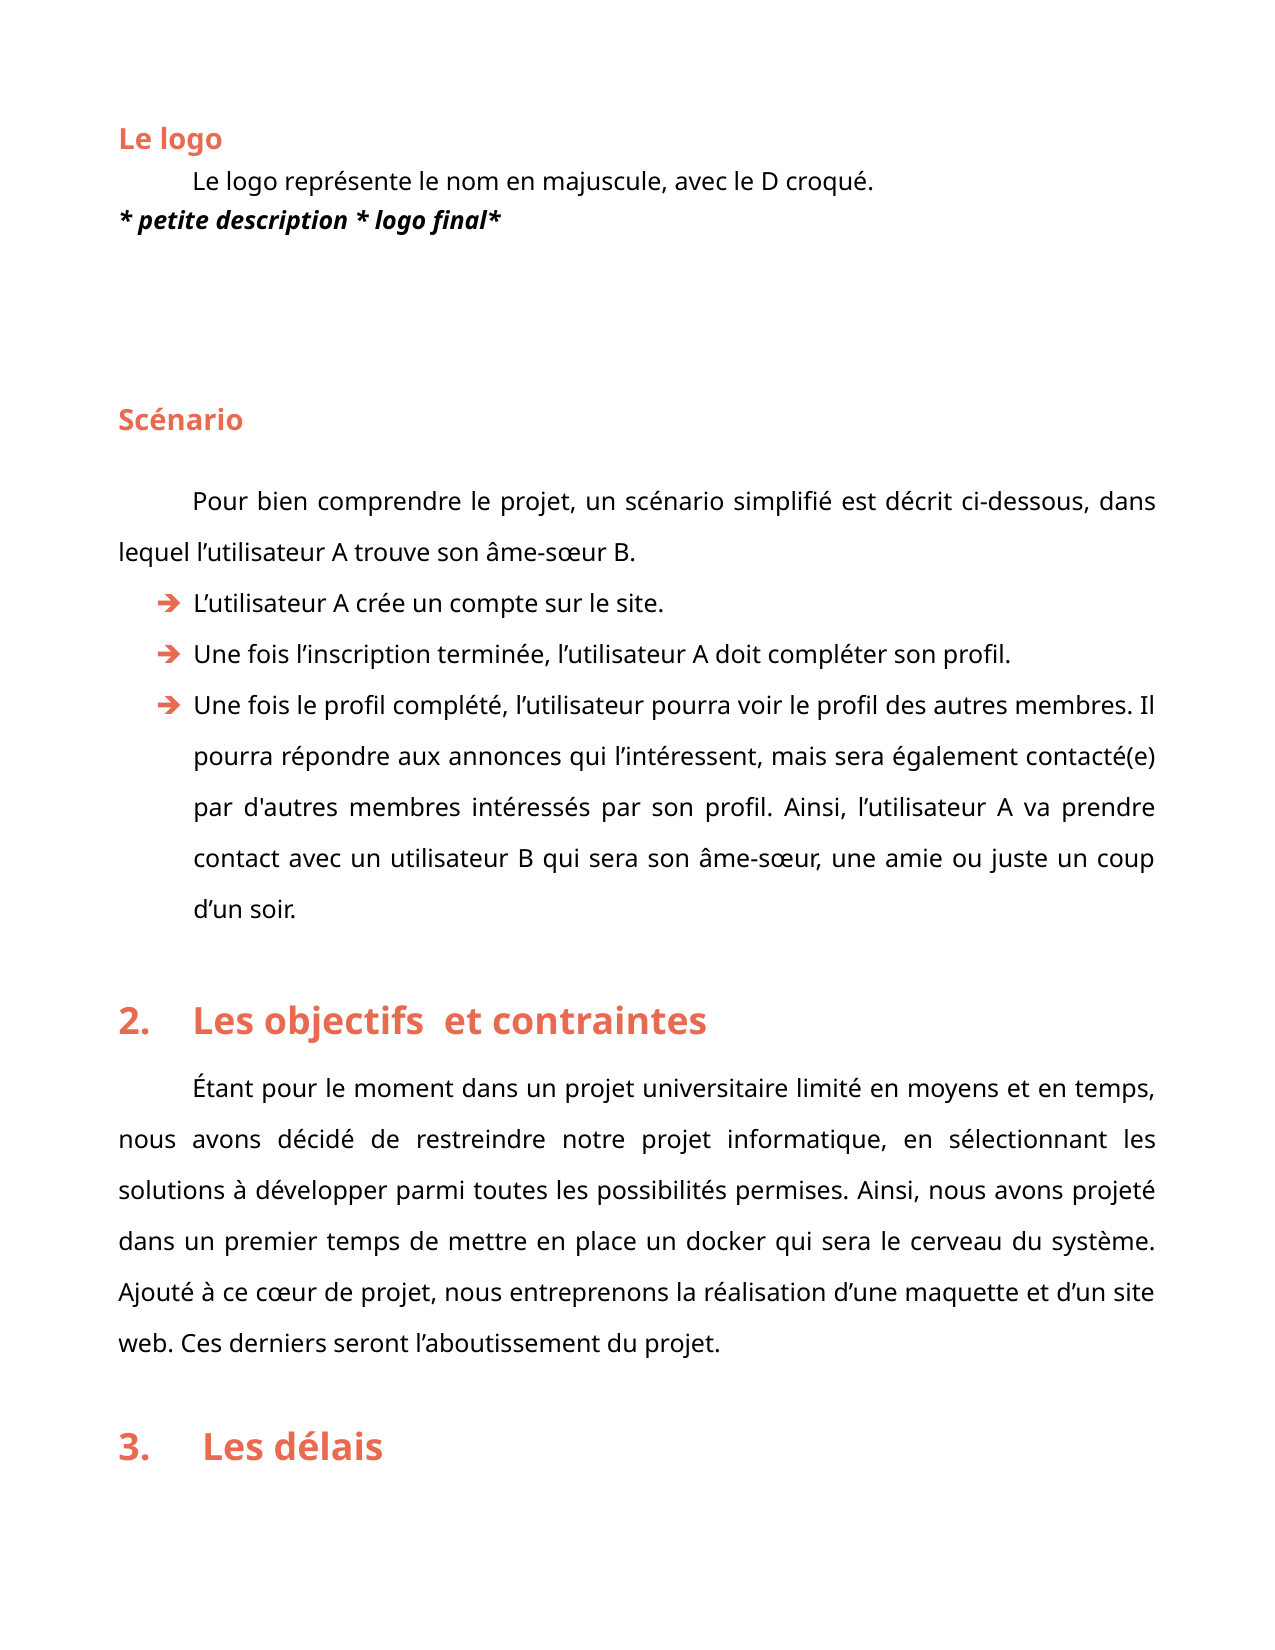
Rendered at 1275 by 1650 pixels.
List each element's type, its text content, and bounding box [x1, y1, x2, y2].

text Pour bien comprendre le projet, un scénario simplifié est décrit ci-dessous, dans lequel l’utilisateur A trouve son âme-sœur B. [118, 483, 1157, 569]
list Étant pour le moment dans un projet universitaire limité en moyens et en temps, nous avons décidé de restreindre notre projet informatique, en sélectionnant les solutions à développer parmi toutes les possibilités permises. Ainsi, nous avons projeté dans un premier temps de mettre en place un docker qui sera le cerveau du système. Ajouté à ce cœur de projet, nous entreprenons la réalisation d’une maquette et d’un site web. Ces derniers seront l’aboutissement du projet. [118, 1071, 1157, 1360]
text Le logo représente le nom en majuscule, avec le D croqué. [118, 164, 1157, 198]
text * petite description * logo final* [118, 203, 1157, 237]
list Une fois le profil complété, l’utilisateur pourra voir le profil des autres membres. Il pourra répondre aux annonces qui l’intéressent, mais sera également contacté(e) par d'autres membres intéressés par son profil. Ainsi, l’utilisateur A va prendre contact avec un utilisateur B qui sera son âme-sœur, une amie ou juste un coup d’un soir. [156, 688, 1157, 926]
list Une fois l’inscription terminée, l’utilisateur A doit compléter son profil. [156, 637, 1157, 671]
text Scénario [118, 399, 1157, 438]
text Le logo [118, 118, 1157, 158]
list L’utilisateur A crée un compte sur le site. [156, 586, 1157, 620]
list 2. Les objectifs et contraintes [118, 994, 1157, 1045]
list 3. Les délais [118, 1420, 1157, 1471]
